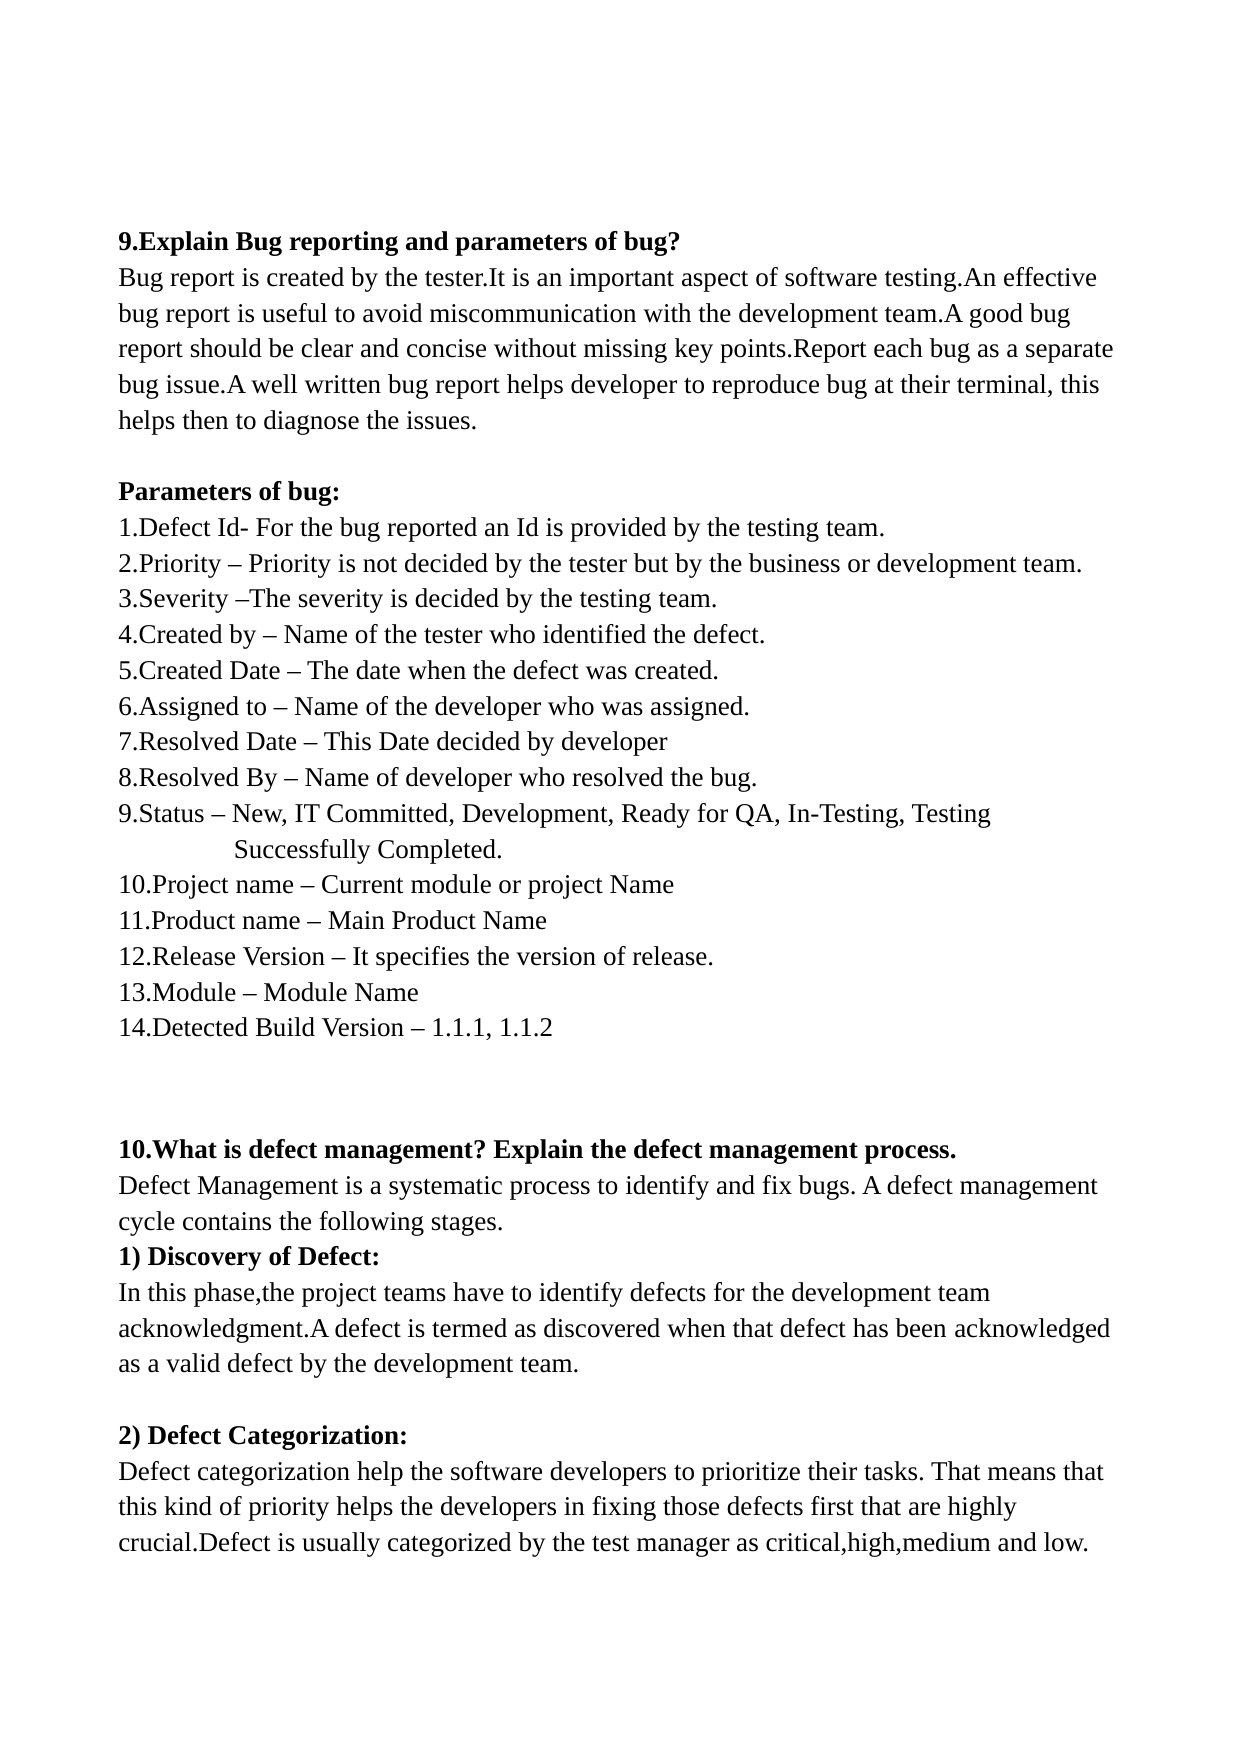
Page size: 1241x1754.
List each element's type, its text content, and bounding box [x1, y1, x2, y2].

text 1.Defect Id- For the bug reported an Id is provided by the testing team. [118, 511, 1122, 542]
text 5.Created Date – The date when the defect was created. [118, 654, 1122, 685]
text Parameters of bug: [118, 475, 1122, 507]
text 13.Module – Module Name [118, 976, 1122, 1007]
text 6.Assigned to – Name of the developer who was assigned. [118, 690, 1122, 721]
text 11.Product name – Main Product Name [118, 904, 1122, 935]
text 1) Discovery of Defect: [118, 1240, 1122, 1271]
text 2.Priority – Priority is not decided by the tester but by the business or development team. [118, 547, 1122, 578]
text 3.Severity –The severity is decided by the testing team. [118, 583, 1122, 614]
text Bug report is created by the tester.It is an important aspect of software testing.An effective bug report is useful to avoid miscommunication with the development team.A good bug report should be clear and concise without missing key points.Report each bug as a separate bug issue.A well written bug report helps developer to reproduce bug at their terminal, this helps then to diagnose the issues. [118, 261, 1122, 435]
text 2) Defect Categorization: [118, 1419, 1122, 1450]
text 10.Project name – Current module or project Name [118, 868, 1122, 899]
text 8.Resolved By – Name of developer who resolved the bug. [118, 761, 1122, 792]
text 14.Detected Build Version – 1.1.1, 1.1.2 [118, 1011, 1122, 1042]
text Defect Management is a systematic process to identify and fix bugs. A defect management cycle contains the following stages. [118, 1169, 1122, 1236]
text Defect categorization help the software developers to prioritize their tasks. That means that this kind of priority helps the developers in fixing those defects first that are highly crucial.Defect is usually categorized by the test manager as critical,high,medium and low. [118, 1455, 1122, 1557]
text 9.Explain Bug reporting and parameters of bug? [118, 225, 1122, 256]
text 10.What is defect management? Explain the defect management process. [118, 1133, 1122, 1164]
text In this phase,the project teams have to identify defects for the development team acknowledgment.A defect is termed as discovered when that defect has been acknowledged as a valid defect by the development team. [118, 1276, 1122, 1379]
text 7.Resolved Date – This Date decided by developer [118, 726, 1122, 757]
text 4.Created by – Name of the tester who identified the defect. [118, 618, 1122, 649]
text 12.Release Version – It specifies the version of release. [118, 940, 1122, 971]
text 9.Status – New, IT Committed, Development, Ready for QA, In-Testing, Testing Successfully Completed. [118, 797, 1122, 864]
